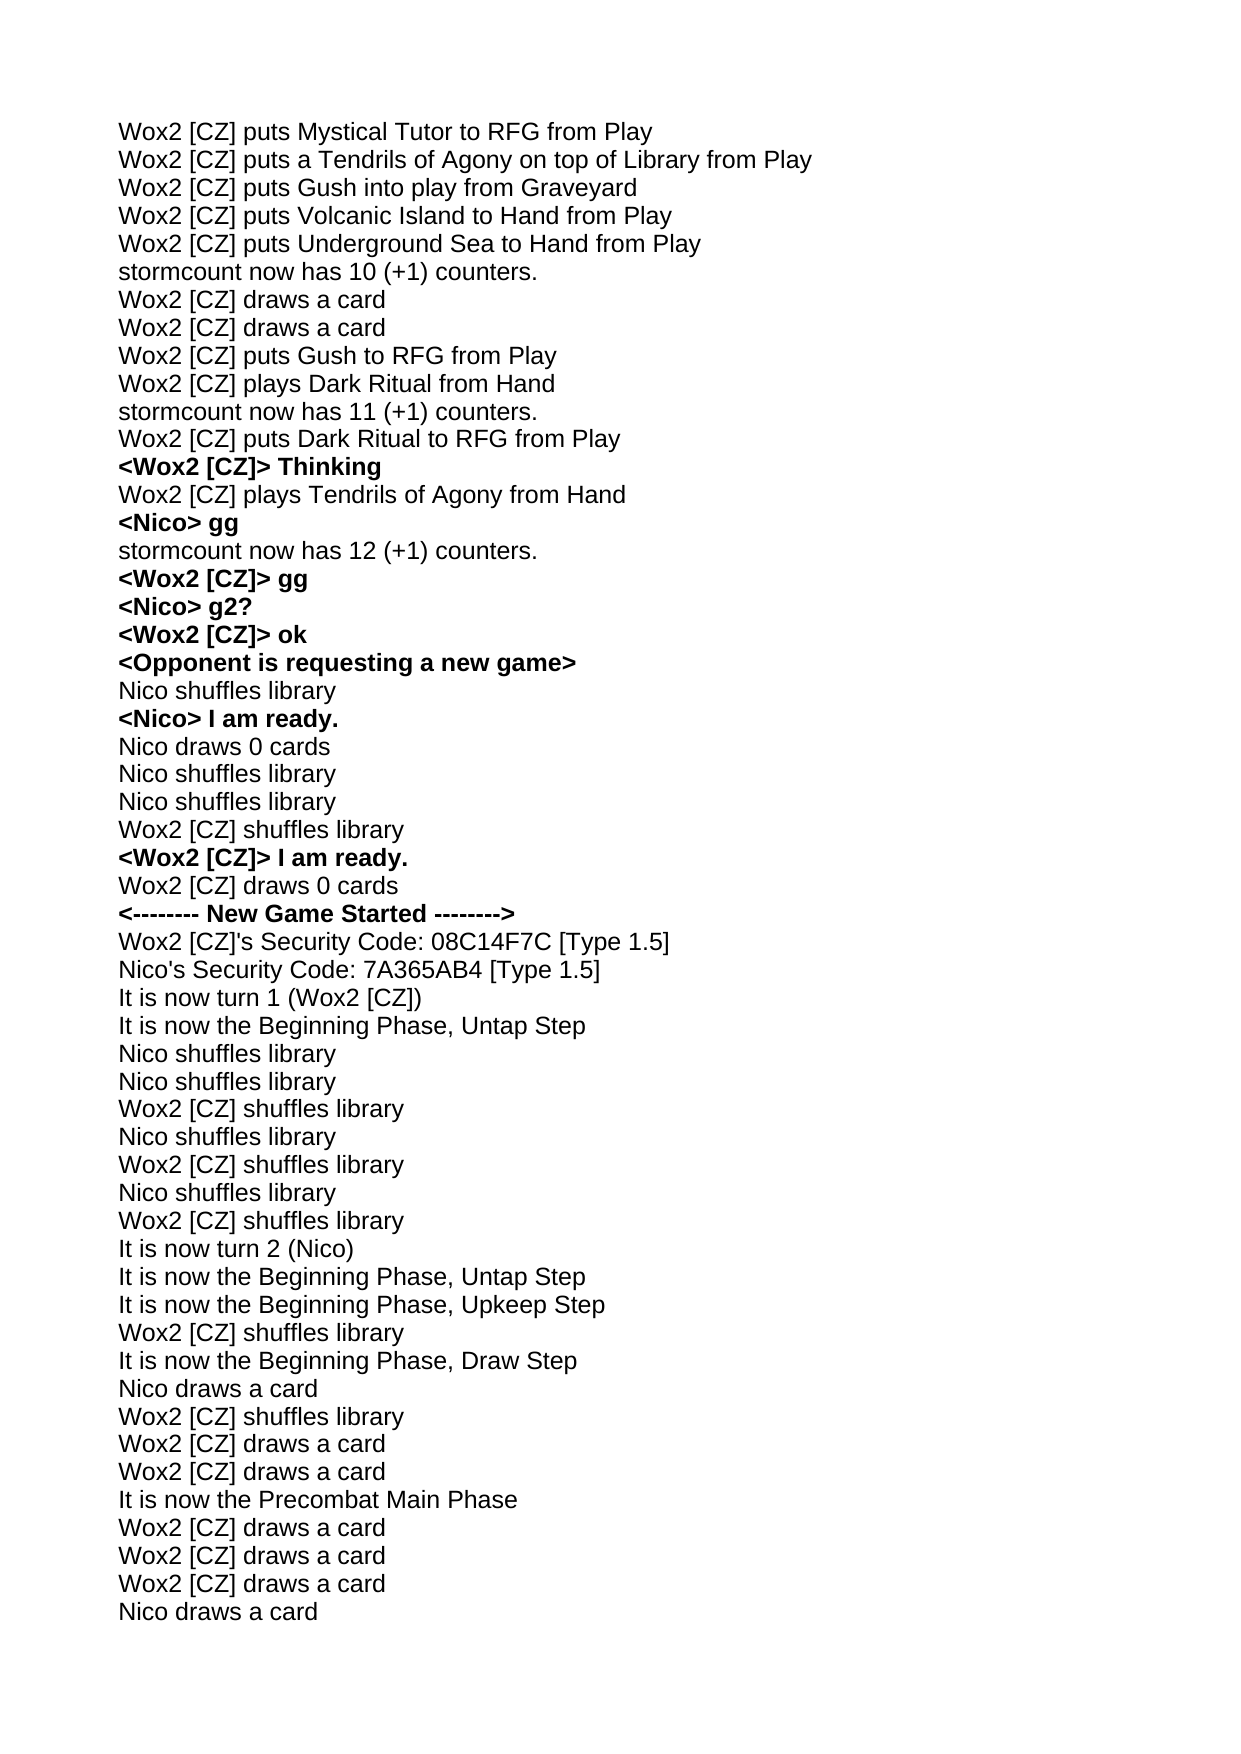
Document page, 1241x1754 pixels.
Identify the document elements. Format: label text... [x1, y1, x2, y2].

text It is now the Beginning Phase, Upkeep Step [118, 1291, 1122, 1318]
text <Wox2 [CZ]> I am ready. [118, 844, 1122, 872]
text Wox2 [CZ] draws 0 cards [118, 872, 1122, 900]
text Wox2 [CZ] shuffles library [118, 1402, 1122, 1430]
text It is now the Beginning Phase, Untap Step [118, 1263, 1122, 1291]
text stormcount now has 11 (+1) counters. [118, 397, 1122, 425]
text Wox2 [CZ] draws a card [118, 1458, 1122, 1486]
text Nico shuffles library [118, 1039, 1122, 1067]
text Wox2 [CZ] puts Volcanic Island to Hand from Play [118, 202, 1122, 230]
text <Nico> gg [118, 509, 1122, 537]
text Wox2 [CZ] plays Tendrils of Agony from Hand [118, 481, 1122, 509]
text Wox2 [CZ] draws a card [118, 1542, 1122, 1570]
text <Wox2 [CZ]> gg [118, 565, 1122, 593]
text Wox2 [CZ]'s Security Code: 08C14F7C [Type 1.5] [118, 928, 1122, 956]
text stormcount now has 12 (+1) counters. [118, 537, 1122, 565]
text It is now turn 2 (Nico) [118, 1235, 1122, 1263]
text Wox2 [CZ] puts Underground Sea to Hand from Play [118, 230, 1122, 258]
text Nico shuffles library [118, 1067, 1122, 1095]
text Nico's Security Code: 7A365AB4 [Type 1.5] [118, 956, 1122, 983]
text Nico draws 0 cards [118, 732, 1122, 760]
text <Nico> I am ready. [118, 704, 1122, 732]
text Nico shuffles library [118, 1179, 1122, 1207]
text Wox2 [CZ] shuffles library [118, 1318, 1122, 1346]
text Wox2 [CZ] plays Dark Ritual from Hand [118, 369, 1122, 397]
text <-------- New Game Started --------> [118, 900, 1122, 928]
text Nico shuffles library [118, 676, 1122, 704]
text It is now the Beginning Phase, Draw Step [118, 1346, 1122, 1374]
text Nico shuffles library [118, 1123, 1122, 1151]
text Wox2 [CZ] puts Gush into play from Graveyard [118, 174, 1122, 202]
text It is now turn 1 (Wox2 [CZ]) [118, 983, 1122, 1011]
text Wox2 [CZ] draws a card [118, 313, 1122, 341]
text Wox2 [CZ] draws a card [118, 1514, 1122, 1542]
text Wox2 [CZ] puts a Tendrils of Agony on top of Library from Play [118, 146, 1122, 174]
text Wox2 [CZ] shuffles library [118, 816, 1122, 844]
text <Nico> g2? [118, 593, 1122, 621]
text It is now the Beginning Phase, Untap Step [118, 1011, 1122, 1039]
text Wox2 [CZ] puts Mystical Tutor to RFG from Play [118, 118, 1122, 146]
text Wox2 [CZ] puts Dark Ritual to RFG from Play [118, 425, 1122, 453]
text Wox2 [CZ] draws a card [118, 1570, 1122, 1598]
text Nico draws a card [118, 1374, 1122, 1402]
text Wox2 [CZ] draws a card [118, 1430, 1122, 1458]
text Wox2 [CZ] shuffles library [118, 1207, 1122, 1235]
text stormcount now has 10 (+1) counters. [118, 258, 1122, 286]
text Wox2 [CZ] puts Gush to RFG from Play [118, 341, 1122, 369]
text Nico draws a card [118, 1598, 1122, 1626]
text Wox2 [CZ] shuffles library [118, 1095, 1122, 1123]
text It is now the Precombat Main Phase [118, 1486, 1122, 1514]
text Nico shuffles library [118, 788, 1122, 816]
text <Wox2 [CZ]> Thinking [118, 453, 1122, 481]
text <Opponent is requesting a new game> [118, 648, 1122, 676]
text Wox2 [CZ] shuffles library [118, 1151, 1122, 1179]
text Wox2 [CZ] draws a card [118, 286, 1122, 313]
text Nico shuffles library [118, 760, 1122, 788]
text <Wox2 [CZ]> ok [118, 621, 1122, 648]
